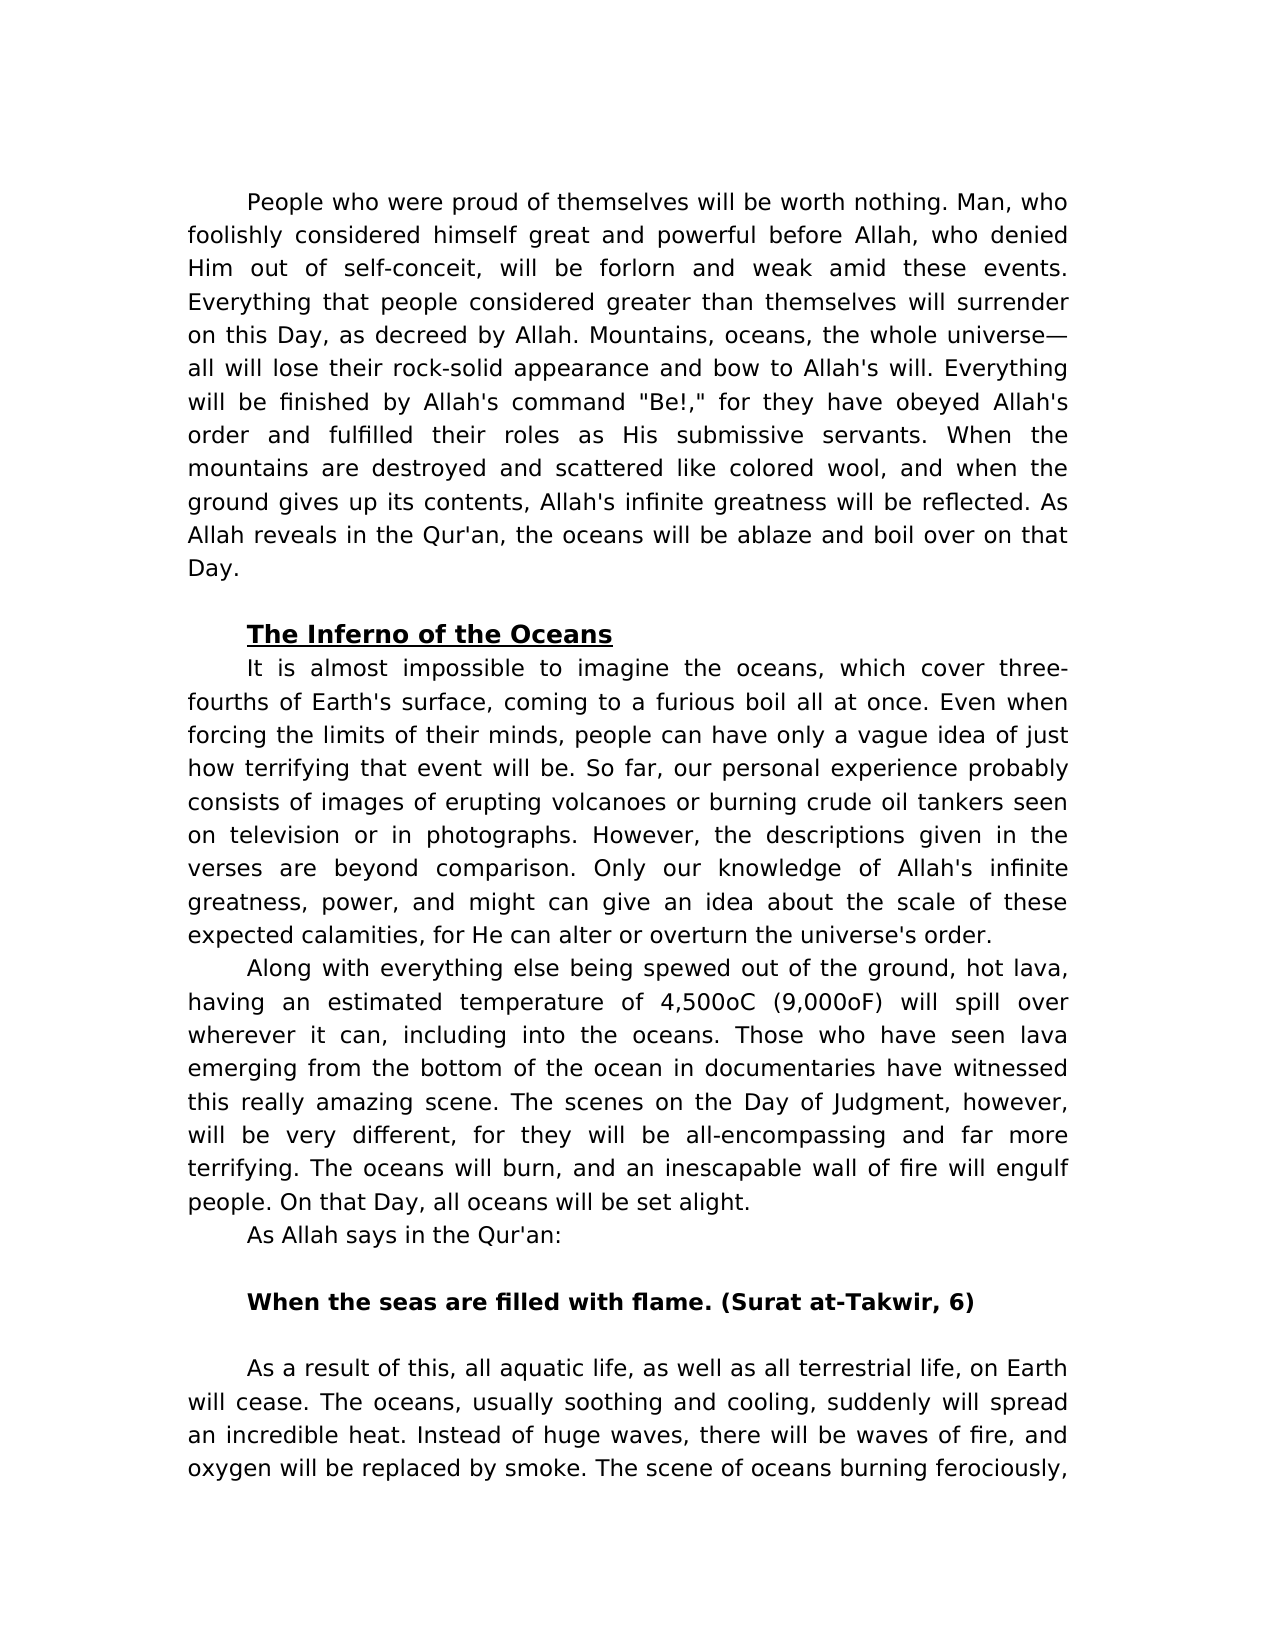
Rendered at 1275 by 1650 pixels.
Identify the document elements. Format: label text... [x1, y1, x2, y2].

text It is almost impossible to imagine the oceans, which cover three-fourths of Earth's surface, coming to a furious boil all at once. Even when forcing the limits of their minds, people can have only a vague idea of just how terrifying that event will be. So far, our personal experience probably consists of images of erupting volcanoes or burning crude oil tankers seen on television or in photographs. However, the descriptions given in the verses are beyond comparison. Only our knowledge of Allah's infinite greatness, power, and might can give an idea about the scale of these expected calamities, for He can alter or overturn the universe's order. [187, 650, 1070, 950]
text People who were proud of themselves will be worth nothing. Man, who foolishly considered himself great and powerful before Allah, who denied Him out of self-conceit, will be forlorn and weak amid these events. Everything that people considered greater than themselves will surrender on this Day, as decreed by Allah. Mountains, oceans, the whole universe—all will lose their rock-solid appearance and bow to Allah's will. Everything will be finished by Allah's command "Be!," for they have obeyed Allah's order and fulfilled their roles as His submissive servants. When the mountains are destroyed and scattered like colored wool, and when the ground gives up its contents, Allah's infinite greatness will be reflected. As Allah reveals in the Qur'an, the oceans will be ablaze and boil over on that Day. [187, 183, 1070, 583]
text The Inferno of the Oceans [187, 617, 1070, 650]
text Along with everything else being spewed out of the ground, hot lava, having an estimated temperature of 4,500oC (9,000oF) will spill over wherever it can, including into the oceans. Those who have seen lava emerging from the bottom of the ocean in documentaries have witnessed this really amazing scene. The scenes on the Day of Judgment, however, will be very different, for they will be all-encompassing and far more terrifying. The oceans will burn, and an inescapable wall of fire will engulf people. On that Day, all oceans will be set alight. [187, 950, 1070, 1217]
text As a result of this, all aquatic life, as well as all terrestrial life, on Earth will cease. The oceans, usually soothing and cooling, suddenly will spread an incredible heat. Instead of huge waves, there will be waves of fire, and oxygen will be replaced by smoke. The scene of oceans burning ferociously, [187, 1350, 1070, 1483]
text When the seas are filled with flame. (Surat at-Takwir, 6) [187, 1283, 1070, 1317]
text As Allah says in the Qur'an: [187, 1217, 1070, 1250]
